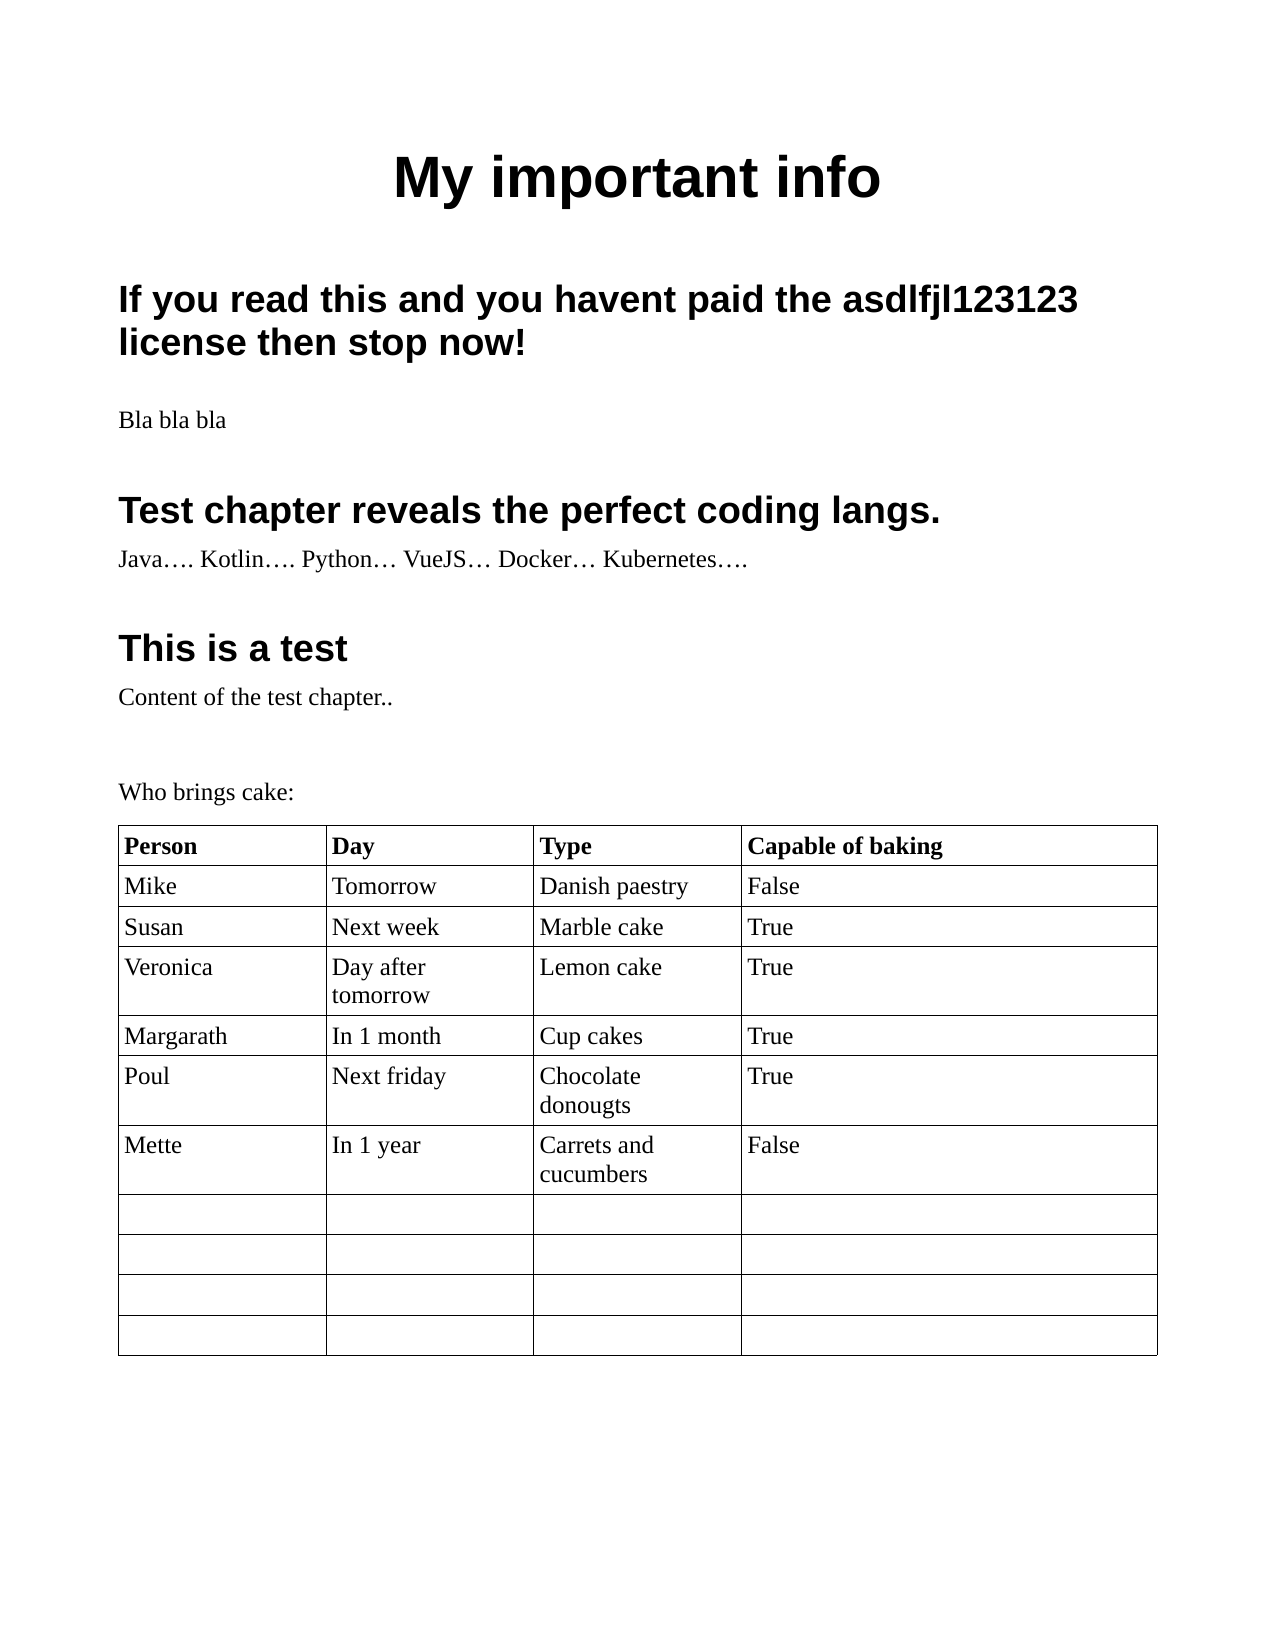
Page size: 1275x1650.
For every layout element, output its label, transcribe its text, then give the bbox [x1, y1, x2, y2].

text Content of the test chapter.. [118, 682, 1157, 711]
table_cell Cup cakes [534, 1016, 741, 1055]
table_cell True [742, 907, 1157, 946]
table_cell [327, 1195, 533, 1234]
table_cell Tomorrow [327, 866, 533, 906]
table_cell Day after tomorrow [327, 947, 533, 1015]
table_cell [742, 1316, 1157, 1355]
table_cell [119, 1195, 326, 1234]
table_cell In 1 year [327, 1126, 533, 1193]
table_cell In 1 month [327, 1016, 533, 1055]
table_cell False [742, 866, 1157, 906]
table_cell [534, 1195, 741, 1234]
table_cell [119, 1275, 326, 1314]
table_cell Poul [119, 1056, 326, 1124]
table_header Day [327, 826, 533, 865]
table_header Person [119, 826, 326, 865]
table_cell Susan [119, 907, 326, 946]
table_cell Next week [327, 907, 533, 946]
subtitle Test chapter reveals the perfect coding langs. [118, 487, 1157, 531]
text Bla bla bla [118, 405, 1157, 434]
table_cell Next friday [327, 1056, 533, 1124]
table_cell Lemon cake [534, 947, 741, 1015]
subtitle This is a test [118, 626, 1157, 670]
text Who brings cake: [118, 777, 1157, 806]
table_header Type [534, 826, 741, 865]
subtitle If you read this and you havent paid the asdlfjl123123 license then stop now! [118, 276, 1157, 364]
table_cell [742, 1195, 1157, 1234]
table_cell True [742, 1056, 1157, 1124]
title My important info [118, 143, 1157, 210]
table_cell Carrets and cucumbers [534, 1126, 741, 1193]
table_header Capable of baking [742, 826, 1157, 865]
table_cell [534, 1316, 741, 1355]
table_cell [327, 1235, 533, 1274]
table_cell Danish paestry [534, 866, 741, 906]
table_cell True [742, 1016, 1157, 1055]
table_cell Marble cake [534, 907, 741, 946]
table_cell [119, 1316, 326, 1355]
table_cell [119, 1235, 326, 1274]
table_cell Mette [119, 1126, 326, 1193]
table_cell [327, 1275, 533, 1314]
table_cell [742, 1235, 1157, 1274]
table_cell Chocolate donougts [534, 1056, 741, 1124]
table_cell Veronica [119, 947, 326, 1015]
table_cell [534, 1275, 741, 1314]
table_cell False [742, 1126, 1157, 1193]
table_cell Margarath [119, 1016, 326, 1055]
table_cell Mike [119, 866, 326, 906]
table_cell [327, 1316, 533, 1355]
table_cell True [742, 947, 1157, 1015]
table_cell [534, 1235, 741, 1274]
text Java…. Kotlin…. Python… VueJS… Docker… Kubernetes…. [118, 544, 1157, 572]
table_cell [742, 1275, 1157, 1314]
